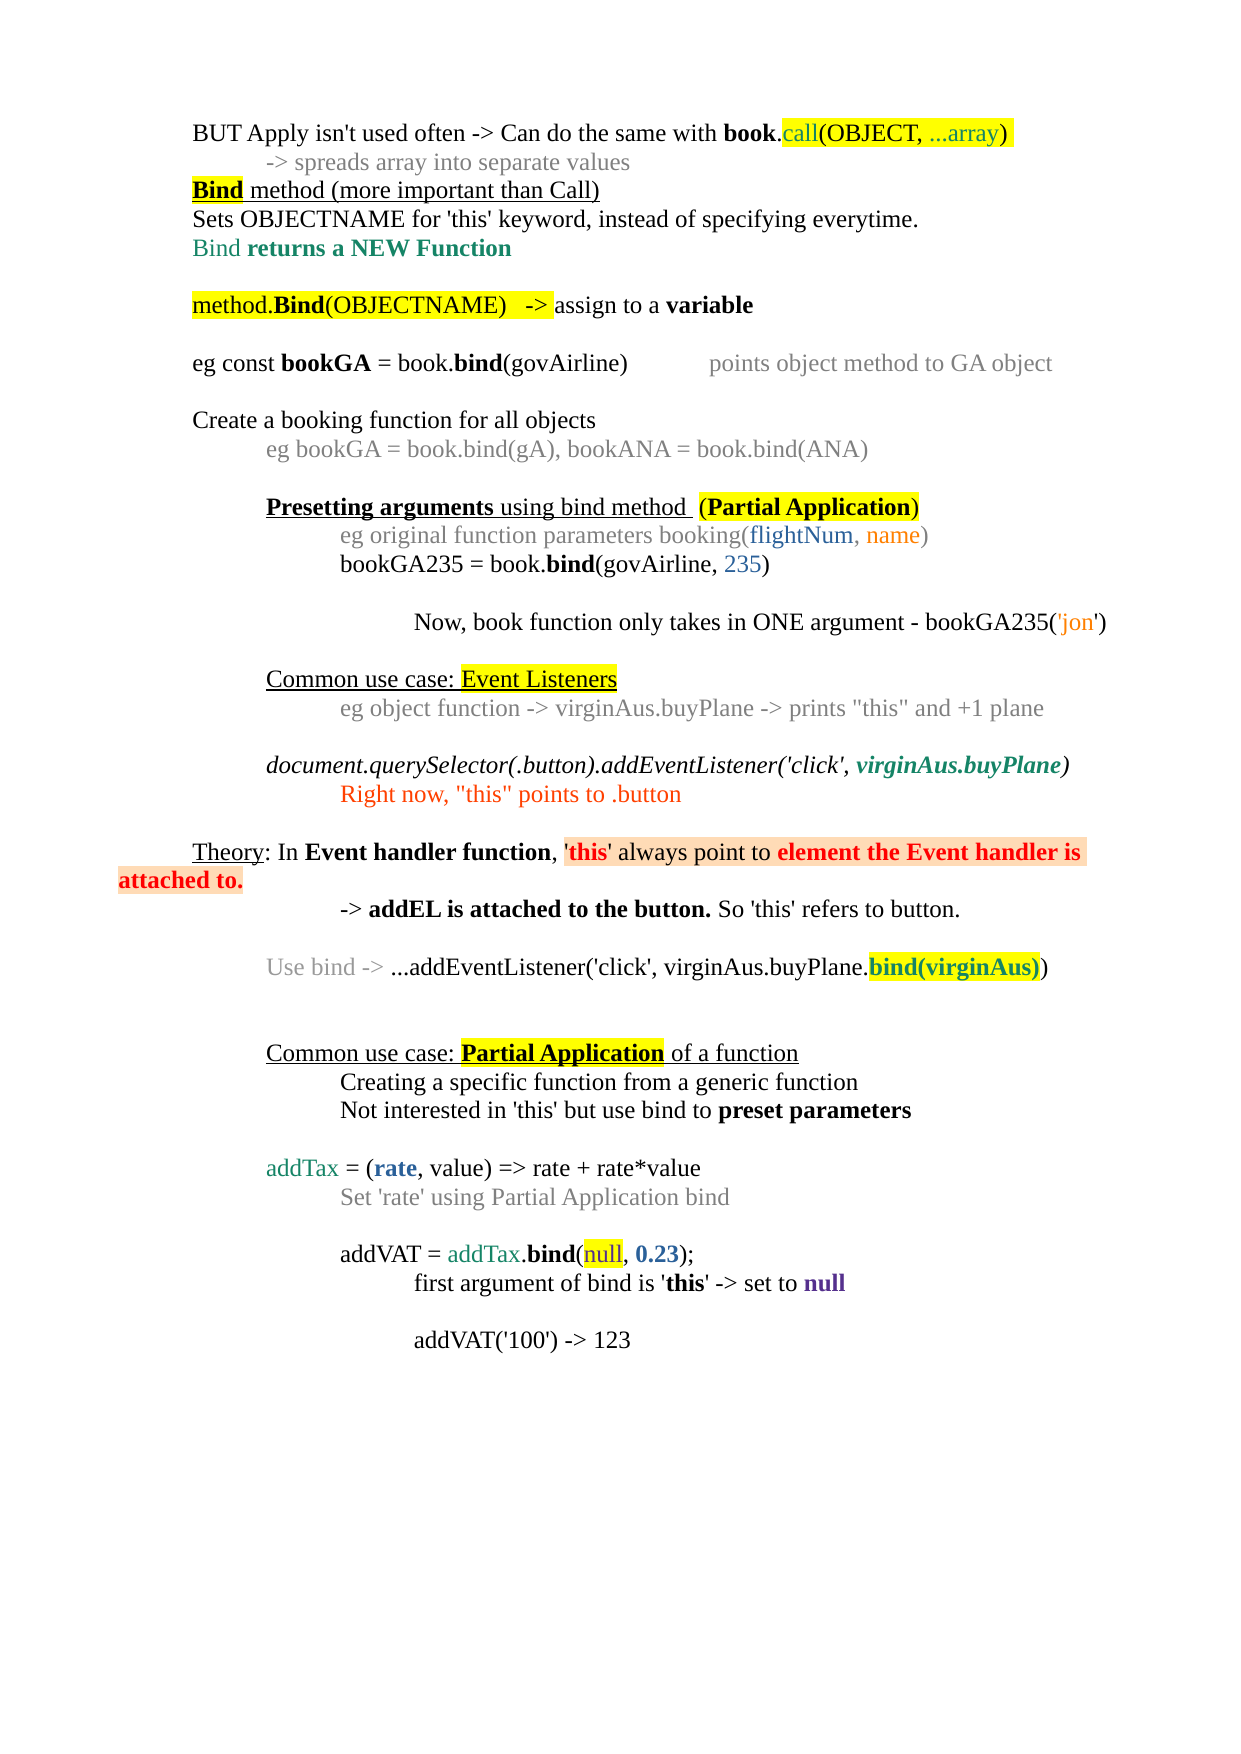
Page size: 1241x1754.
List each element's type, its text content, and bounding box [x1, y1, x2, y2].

text Bind method (more important than Call) [118, 176, 1122, 204]
text Use bind -> ...addEventListener('click', virginAus.buyPlane.bind(virginAus)) [118, 952, 1122, 981]
text Not interested in 'this' but use bind to preset parameters [118, 1096, 1122, 1124]
text Bind returns a NEW Function [118, 233, 1122, 262]
text eg const bookGA = book.bind(govAirline) points object method to GA object [118, 348, 1122, 377]
text eg object function -> virginAus.buyPlane -> prints "this" and +1 plane [118, 693, 1122, 722]
text Now, book function only takes in ONE argument - bookGA235('jon') [118, 607, 1122, 636]
text Right now, "this" points to .button [118, 779, 1122, 808]
text addVAT = addTax.bind(null, 0.23); [118, 1239, 1122, 1268]
text method.Bind(OBJECTNAME) -> assign to a variable [118, 291, 1122, 319]
text Sets OBJECTNAME for 'this' keyword, instead of specifying everytime. [118, 204, 1122, 233]
text Creating a specific function from a generic function [118, 1067, 1122, 1096]
text first argument of bind is 'this' -> set to null [118, 1268, 1122, 1297]
text bookGA235 = book.bind(govAirline, 235) [118, 549, 1122, 578]
text Set 'rate' using Partial Application bind [118, 1182, 1122, 1211]
text eg bookGA = book.bind(gA), bookANA = book.bind(ANA) [118, 434, 1122, 463]
text Presetting arguments using bind method (Partial Application) [118, 492, 1122, 521]
text Create a booking function for all objects [118, 406, 1122, 434]
text -> spreads array into separate values [118, 147, 1122, 176]
text BUT Apply isn't used often -> Can do the same with book.call(OBJECT, ...array) [118, 118, 1122, 147]
text -> addEL is attached to the button. So 'this' refers to button. [118, 894, 1122, 923]
text addVAT('100') -> 123 [118, 1326, 1122, 1354]
text Theory: In Event handler function, 'this' always point to element the Event handler is attached to. [118, 837, 1122, 894]
text document.querySelector(.button).addEventListener('click', virginAus.buyPlane) [118, 751, 1122, 779]
text Common use case: Partial Application of a function [118, 1038, 1122, 1067]
text eg original function parameters booking(flightNum, name) [118, 521, 1122, 549]
text Common use case: Event Listeners [118, 664, 1122, 693]
text addTax = (rate, value) => rate + rate*value [118, 1153, 1122, 1182]
